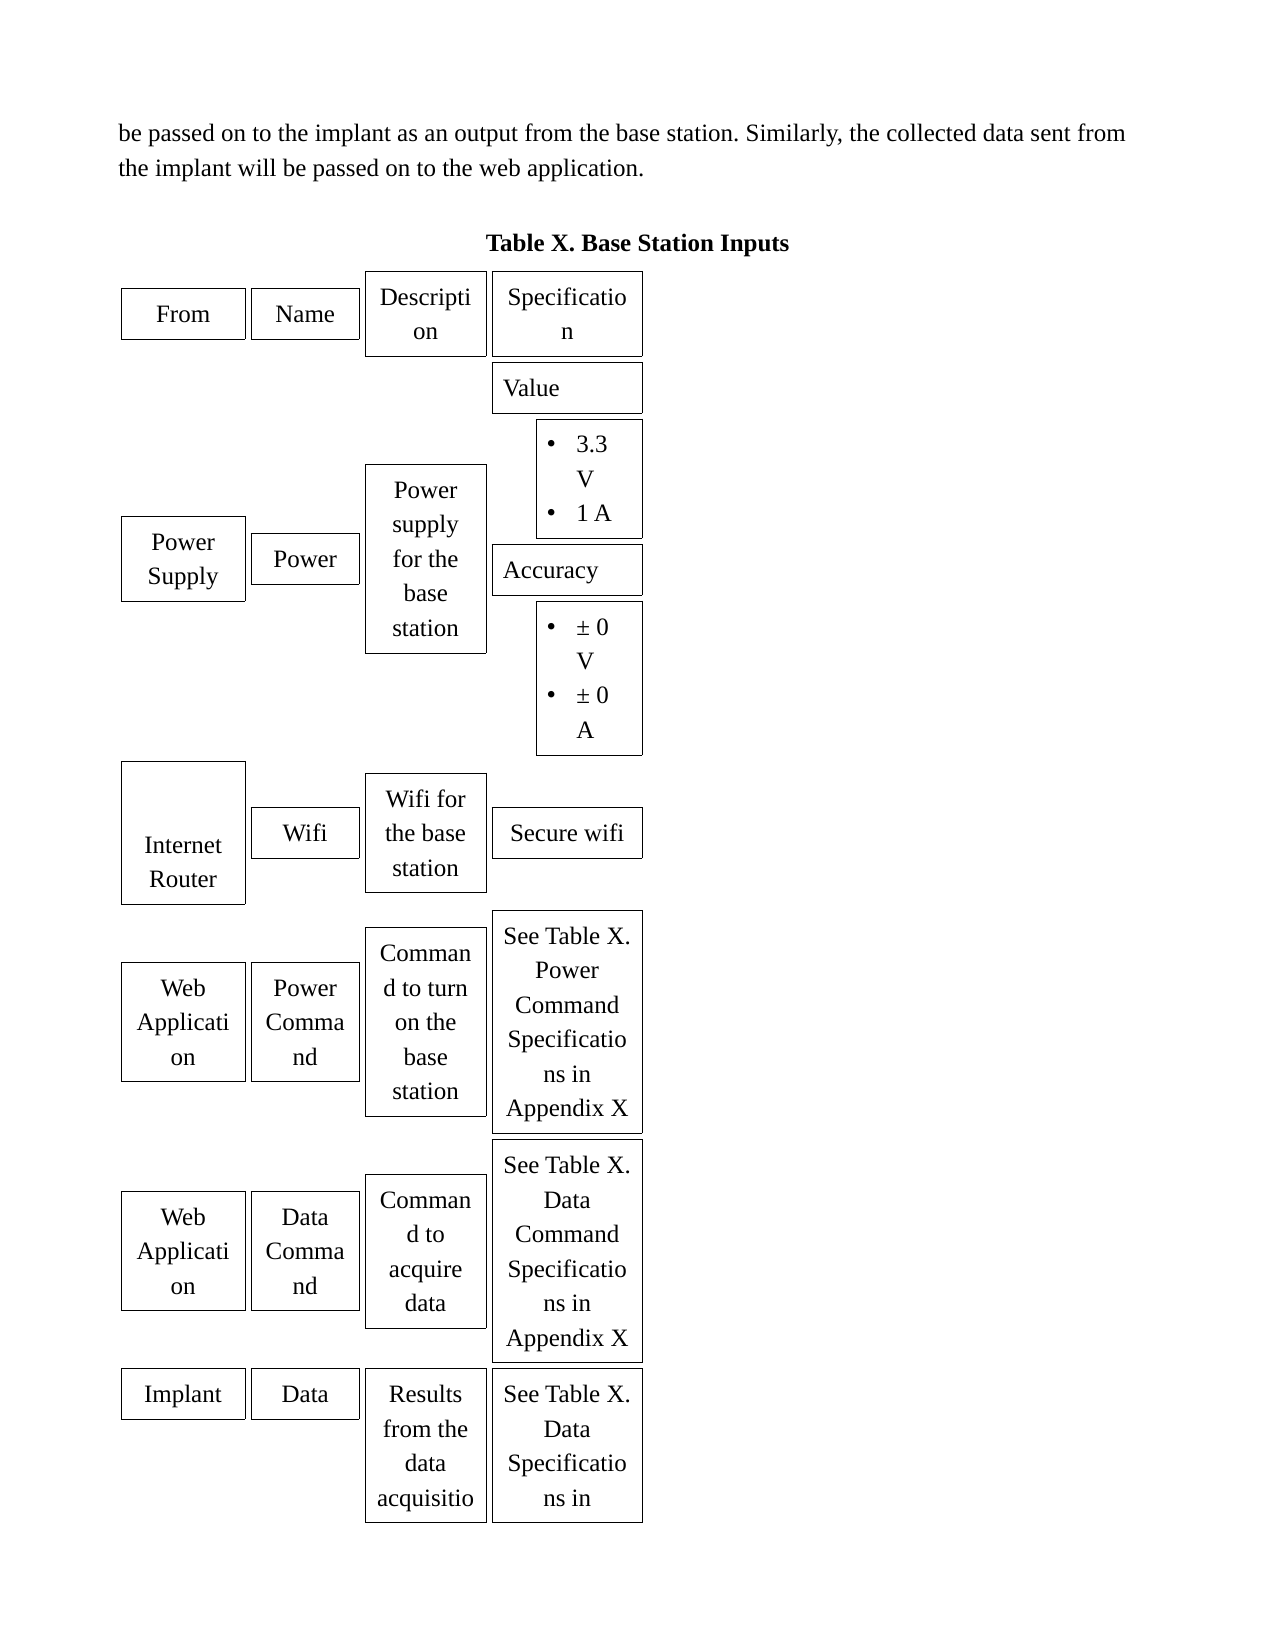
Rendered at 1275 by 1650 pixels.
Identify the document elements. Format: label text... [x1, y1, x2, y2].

table_header From [118, 268, 248, 359]
text be passed on to the implant as an output from the base station. Similarly, the collected data sent from the implant will be passed on to the web application. [118, 118, 1157, 181]
table_cell Data [248, 1365, 362, 1525]
table_cell Power Supply [118, 359, 248, 758]
table_cell Web Application [118, 1136, 248, 1365]
table_cell Power supply for the base station [362, 359, 489, 758]
table_cell Data Command [248, 1136, 362, 1365]
table_cell Command to acquire data [362, 1136, 489, 1365]
text Table X. Base Station Inputs [118, 228, 1157, 257]
table_cell Power Command [248, 907, 362, 1136]
table_cell Internet Router [118, 758, 248, 907]
table_cell Web Application [118, 907, 248, 1136]
table_cell Wifi [248, 758, 362, 907]
table_cell See Table X. Power Command Specifications in Appendix X [489, 907, 645, 1136]
table_cell Value 3.3 V 1 A Accuracy ± 0 V ± 0 A [489, 359, 645, 758]
table_cell See Table X. Data Specifications in [489, 1365, 645, 1525]
table_cell Secure wifi [489, 758, 645, 907]
table_cell Command to turn on the base station [362, 907, 489, 1136]
table_header Specification [489, 268, 645, 359]
table_cell Implant [118, 1365, 248, 1525]
table_cell See Table X. Data Command Specifications in Appendix X [489, 1136, 645, 1365]
table_cell Wifi for the base station [362, 758, 489, 907]
table_header Description [362, 268, 489, 359]
table_header Name [248, 268, 362, 359]
table_cell Power [248, 359, 362, 758]
table_cell Results from the data acquisitio [362, 1365, 489, 1525]
